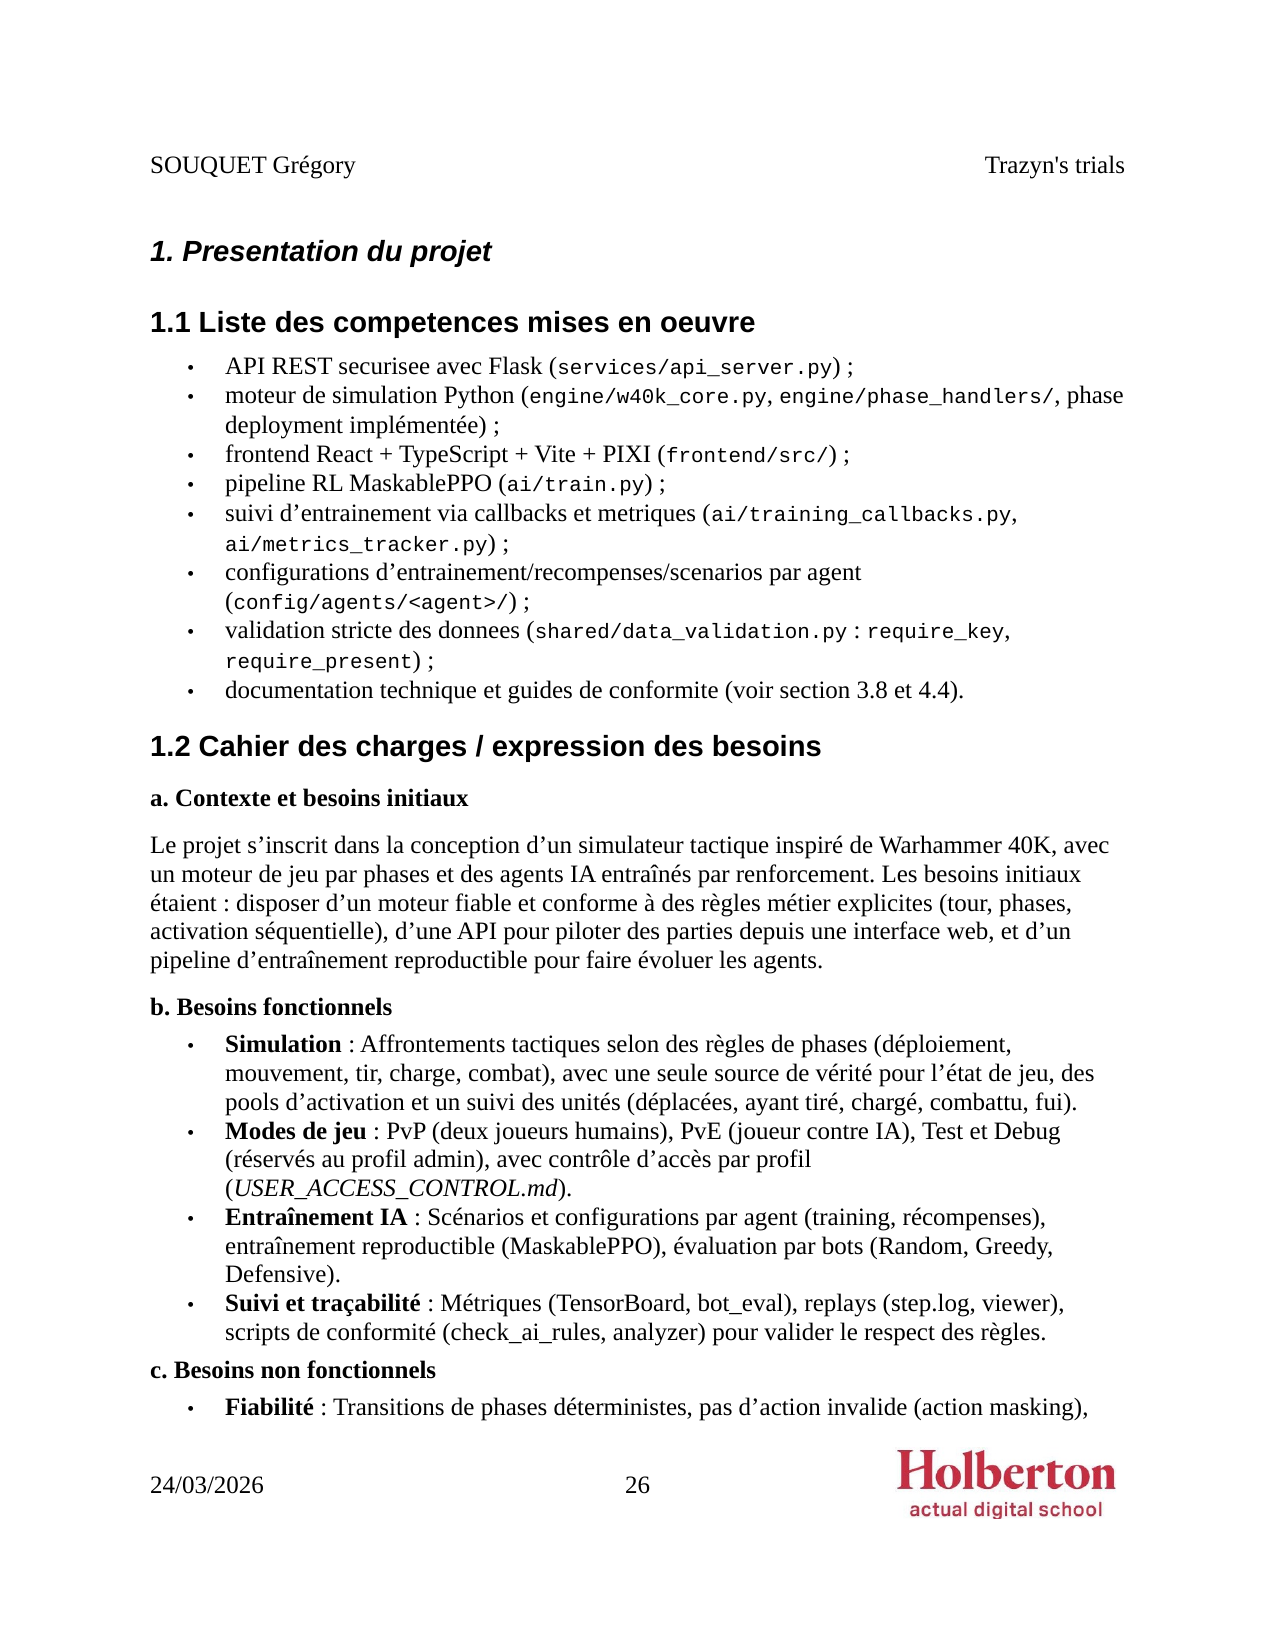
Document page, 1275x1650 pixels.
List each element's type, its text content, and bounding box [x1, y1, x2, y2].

list validation stricte des donnees (shared/data_validation.py : require_key, require_present) ; [187, 616, 1125, 675]
subtitle 1.1 Liste des competences mises en oeuvre [150, 305, 1125, 338]
list frontend React + TypeScript + Vite + PIXI (frontend/src/) ; [187, 439, 1125, 468]
list pipeline RL MaskablePPO (ai/train.py) ; [187, 468, 1125, 498]
subtitle 1. Presentation du projet [150, 234, 1125, 267]
subtitle 1.2 Cahier des charges / expression des besoins [150, 728, 1125, 762]
list configurations d’entrainement/recompenses/scenarios par agent (config/agents/<agent>/) ; [187, 557, 1125, 616]
list suivi d’entrainement via callbacks et metriques (ai/training_callbacks.py, ai/metrics_tracker.py) ; [187, 498, 1125, 557]
list API REST securisee avec Flask (services/api_server.py) ; [187, 351, 1125, 381]
list moteur de simulation Python (engine/w40k_core.py, engine/phase_handlers/, phase deployment implémentée) ; [187, 381, 1125, 439]
list Simulation : Affrontements tactiques selon des règles de phases (déploiement, mouvement, tir, charge, combat), avec une seule source de vérité pour l’état de jeu, des pools d’activation et un suivi des unités (déplacées, ayant tiré, chargé, combattu, fui). [187, 1029, 1125, 1116]
list Entraînement IA : Scénarios et configurations par agent (training, récompenses), entraînement reproductible (MaskablePPO), évaluation par bots (Random, Greedy, Defensive). [187, 1202, 1125, 1288]
list Modes de jeu : PvP (deux joueurs humains), PvE (joueur contre IA), Test et Debug (réservés au profil admin), avec contrôle d’accès par profil (USER_ACCESS_CONTROL.md). [187, 1116, 1125, 1202]
text b. Besoins fonctionnels [150, 992, 1125, 1021]
list documentation technique et guides de conformite (voir section 3.8 et 4.4). [187, 675, 1125, 703]
list Suivi et traçabilité : Métriques (TensorBoard, bot_eval), replays (step.log, viewer), scripts de conformité (check_ai_rules, analyzer) pour valider le respect des règles. [187, 1288, 1125, 1346]
text Le projet s’inscrit dans la conception d’un simulateur tactique inspiré de Warhammer 40K, avec un moteur de jeu par phases et des agents IA entraînés par renforcement. Les besoins initiaux étaient : disposer d’un moteur fiable et conforme à des règles métier explicites (tour, phases, activation séquentielle), d’une API pour piloter des parties depuis une interface web, et d’un pipeline d’entraînement reproductible pour faire évoluer les agents. [150, 830, 1125, 974]
picture [886, 1447, 1117, 1519]
text a. Contexte et besoins initiaux [150, 783, 1125, 812]
text c. Besoins non fonctionnels [150, 1355, 1125, 1383]
list Fiabilité : Transitions de phases déterministes, pas d’action invalide (action masking), [187, 1392, 1125, 1421]
